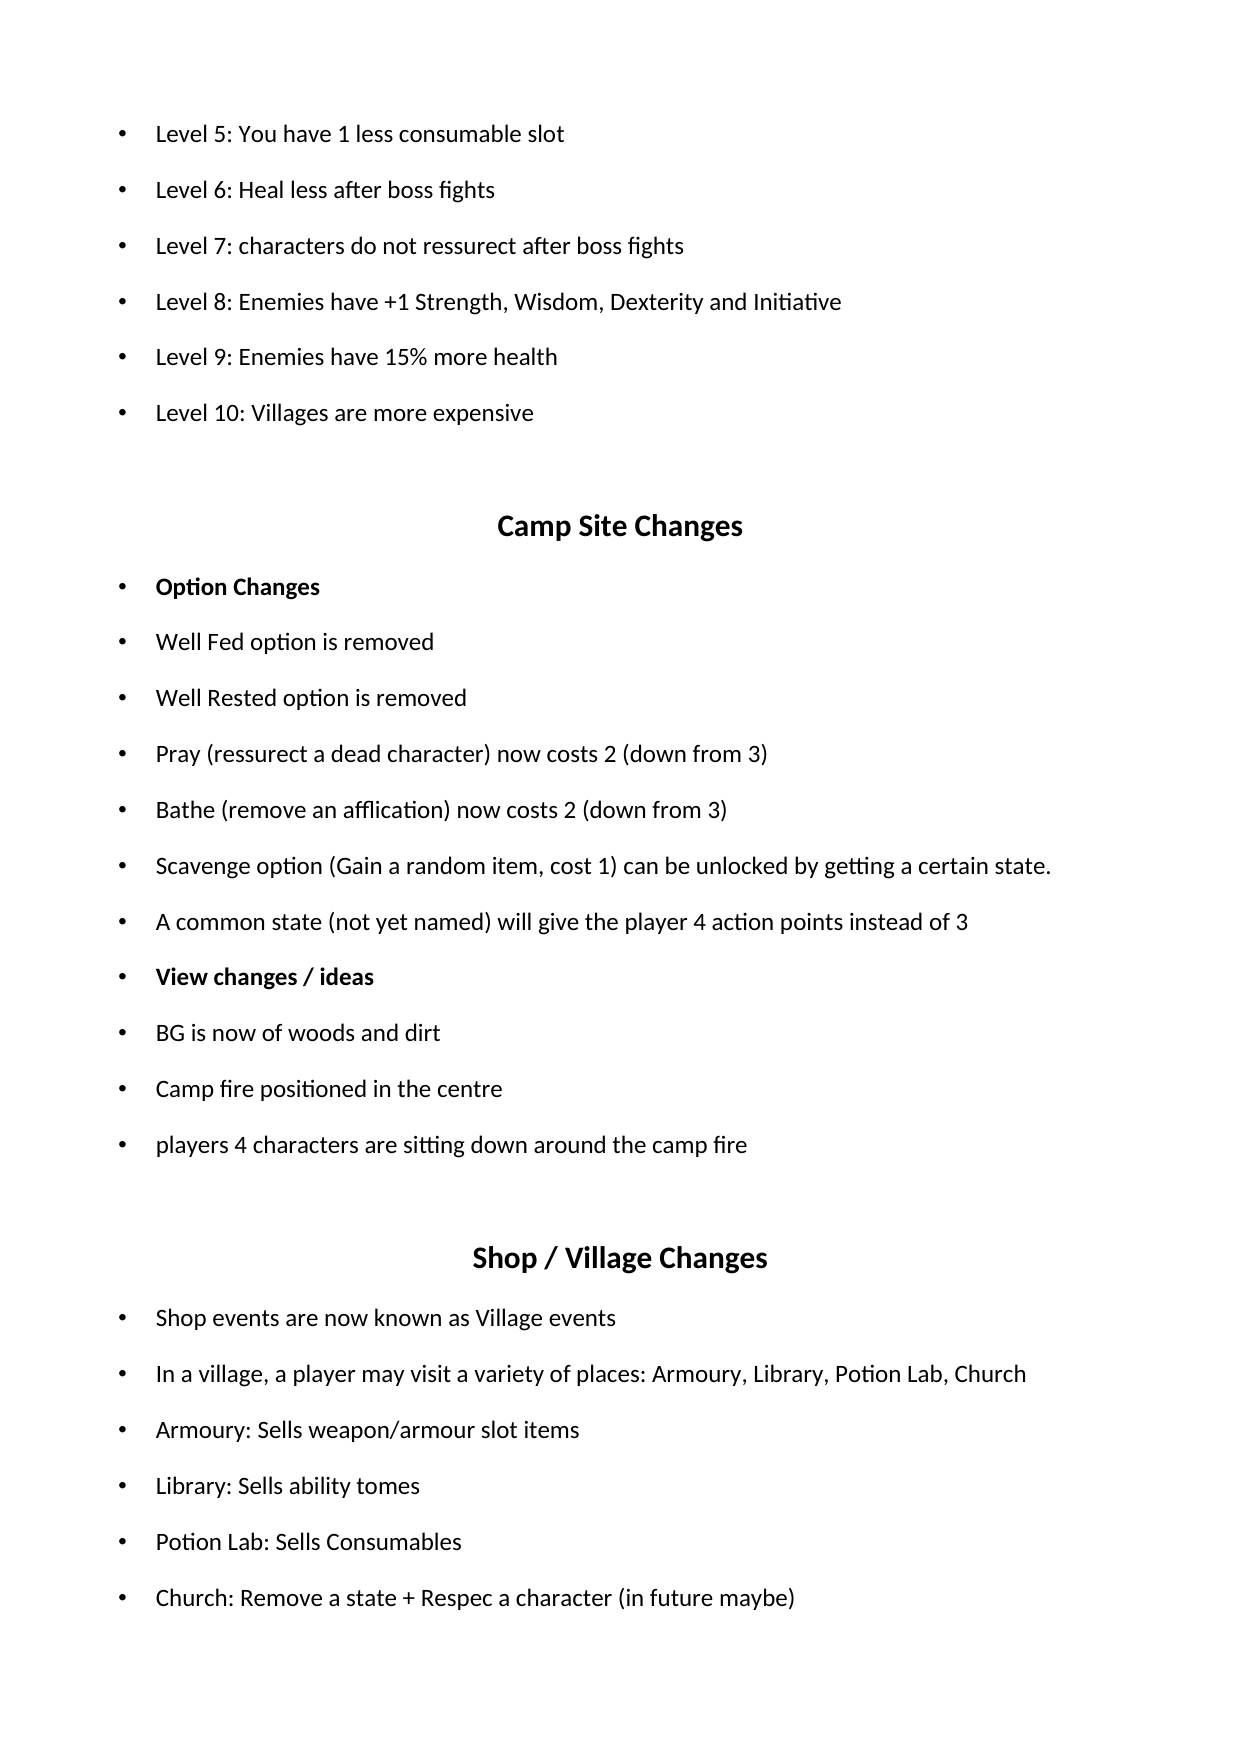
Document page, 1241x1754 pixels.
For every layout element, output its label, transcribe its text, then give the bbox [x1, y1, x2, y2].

list A common state (not yet named) will give the player 4 action points instead of 3 [81, 906, 1122, 936]
list Church: Remove a state + Respec a character (in future maybe) [81, 1582, 1122, 1612]
list BG is now of woods and dirt [81, 1017, 1122, 1048]
list Shop events are now known as Village events [81, 1302, 1122, 1333]
list Option Changes [81, 571, 1122, 601]
list Bathe (remove an afflication) now costs 2 (down from 3) [81, 794, 1122, 824]
list Armoury: Sells weapon/armour slot items [81, 1414, 1122, 1445]
list Level 8: Enemies have +1 Strength, Wisdom, Dexterity and Initiative [81, 286, 1122, 316]
list Scavenge option (Gain a random item, cost 1) can be unlocked by getting a certain state. [81, 850, 1122, 880]
list Level 9: Enemies have 15% more health [81, 341, 1122, 372]
list Level 10: Villages are more expensive [81, 397, 1122, 428]
list Well Rested option is removed [81, 682, 1122, 713]
list Level 6: Heal less after boss fights [81, 174, 1122, 204]
list Potion Lab: Sells Consumables [81, 1526, 1122, 1556]
list View changes / ideas [81, 962, 1122, 992]
list Level 7: characters do not ressurect after boss fights [81, 230, 1122, 260]
list Library: Sells ability tomes [81, 1470, 1122, 1501]
list Camp fire positioned in the centre [81, 1073, 1122, 1104]
list Well Fed option is removed [81, 627, 1122, 657]
list players 4 characters are sitting down around the camp fire [81, 1129, 1122, 1159]
text Camp Site Changes [118, 506, 1122, 544]
text Shop / Village Changes [118, 1238, 1122, 1276]
list In a village, a player may visit a variety of places: Armoury, Library, Potion Lab, Church [81, 1358, 1122, 1389]
list Level 5: You have 1 less consumable slot [81, 118, 1122, 149]
list Pray (ressurect a dead character) now costs 2 (down from 3) [81, 738, 1122, 769]
